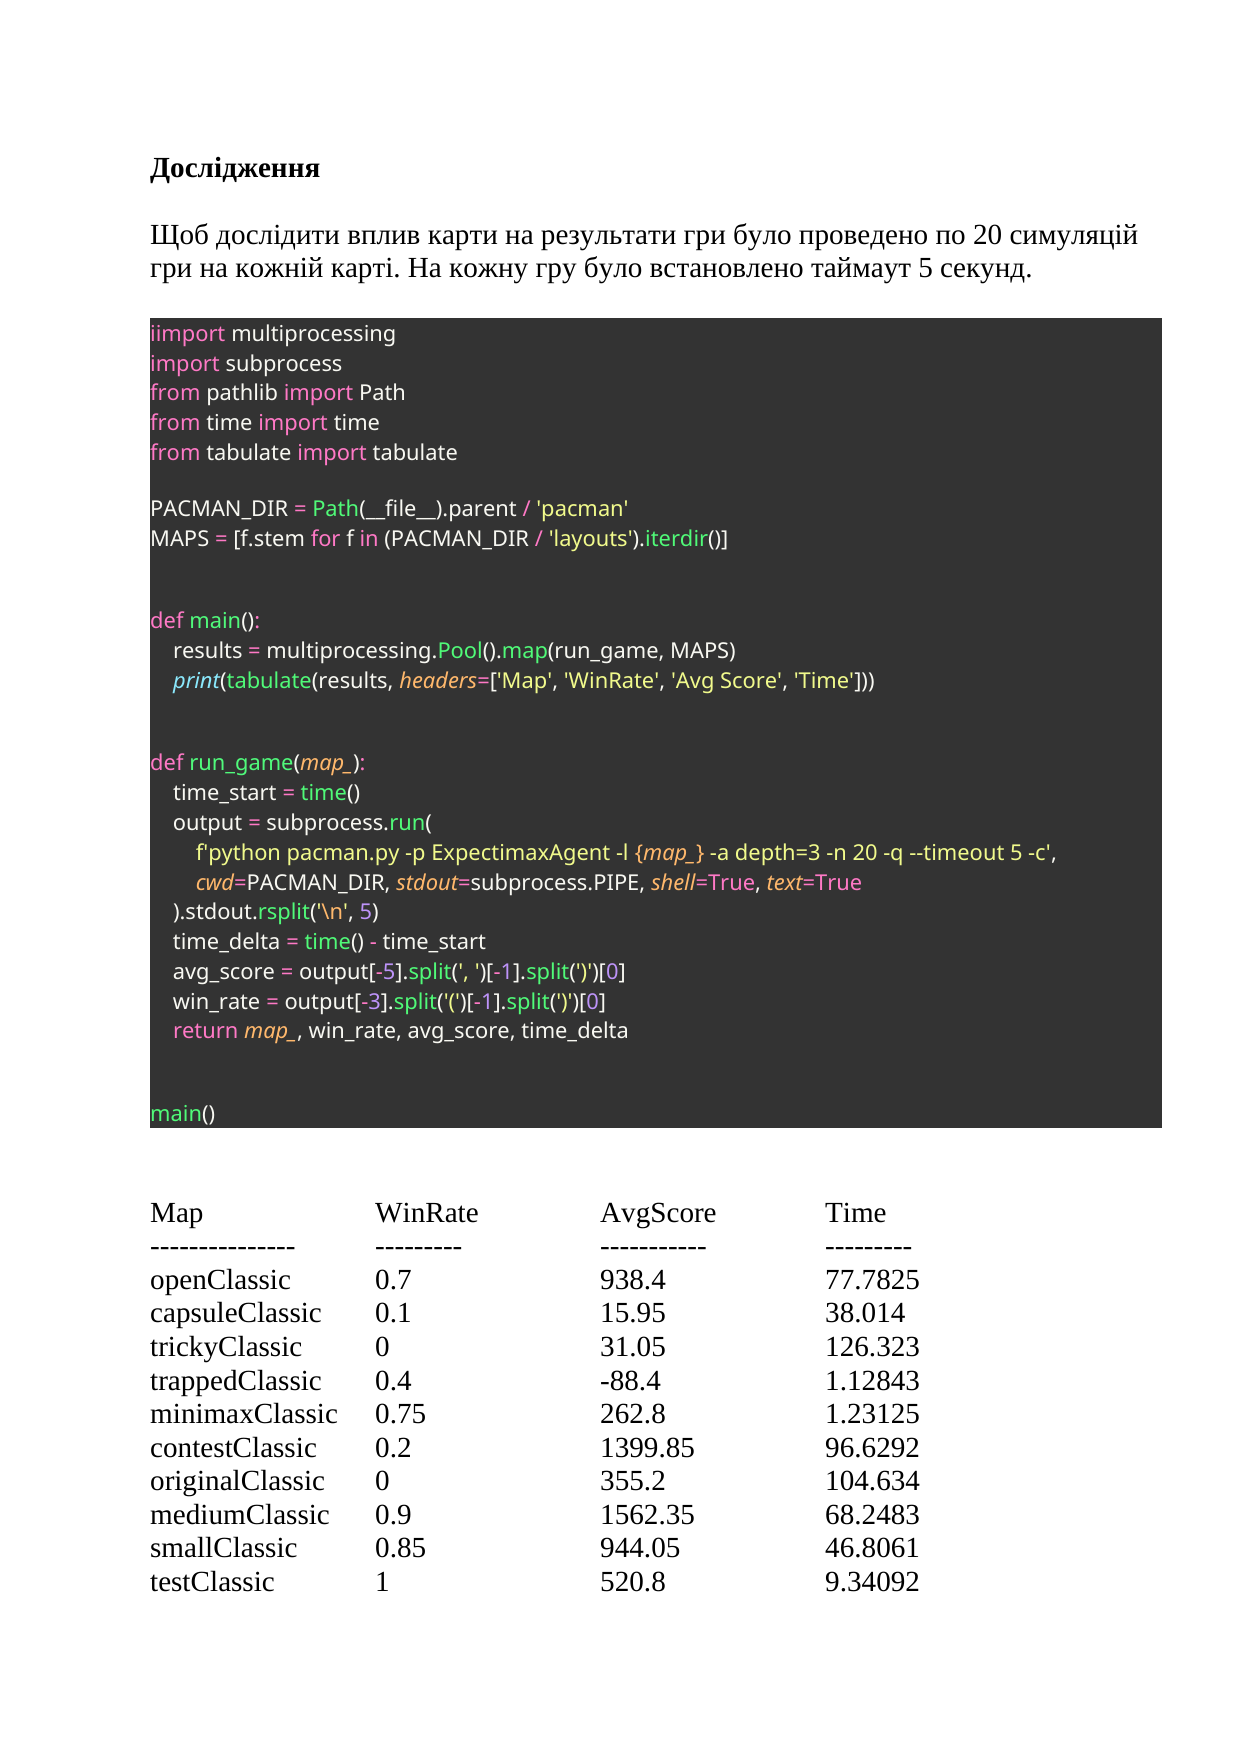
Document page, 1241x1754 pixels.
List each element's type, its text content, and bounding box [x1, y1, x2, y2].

text openClassic 0.7 938.4 77.7825 [150, 1262, 1143, 1296]
text trappedClassic 0.4 -88.4 1.12843 [150, 1363, 1143, 1396]
text capsuleClassic 0.1 15.95 38.014 [150, 1296, 1143, 1329]
text iimport multiprocessing import subprocess from pathlib import Path from time import time from tabulate import tabulate PACMAN_DIR = Path(__file__).parent / 'pacman' MAPS = [f.stem for f in (PACMAN_DIR / 'layouts').iterdir()] def main(): results = multiprocessing.Pool().map(run_game, MAPS) print(tabulate(results, headers=['Map', 'WinRate', 'Avg Score', 'Time'])) def run_game(map_): time_start = time() output = subprocess.run( f'python pacman.py -p ExpectimaxAgent -l {map_} -a depth=3 -n 20 -q --timeout 5 -c', cwd=PACMAN_DIR, stdout=subprocess.PIPE, shell=True, text=True ).stdout.rsplit('\n', 5) time_delta = time() - time_start avg_score = output[-5].split(', ')[-1].split(')')[0] win_rate = output[-3].split('(')[-1].split(')')[0] return map_, win_rate, avg_score, time_delta main() [150, 318, 1162, 1128]
text testClassic 1 520.8 9.34092 [150, 1564, 1143, 1597]
text trickyClassic 0 31.05 126.323 [150, 1329, 1143, 1363]
text smallClassic 0.85 944.05 46.8061 [150, 1530, 1143, 1564]
text contestClassic 0.2 1399.85 96.6292 [150, 1430, 1143, 1463]
text originalClassic 0 355.2 104.634 [150, 1463, 1143, 1497]
text Map WinRate AvgScore Time [150, 1195, 1143, 1228]
text mediumClassic 0.9 1562.35 68.2483 [150, 1497, 1143, 1530]
text minimaxClassic 0.75 262.8 1.23125 [150, 1396, 1143, 1430]
text --------------- --------- ----------- --------- [150, 1228, 1143, 1262]
text Дослідження [150, 150, 1143, 183]
text Щоб дослідити вплив карти на результати гри було проведено по 20 симуляцій гри на кожній карті. На кожну гру було встановлено таймаут 5 секунд. [150, 217, 1143, 284]
